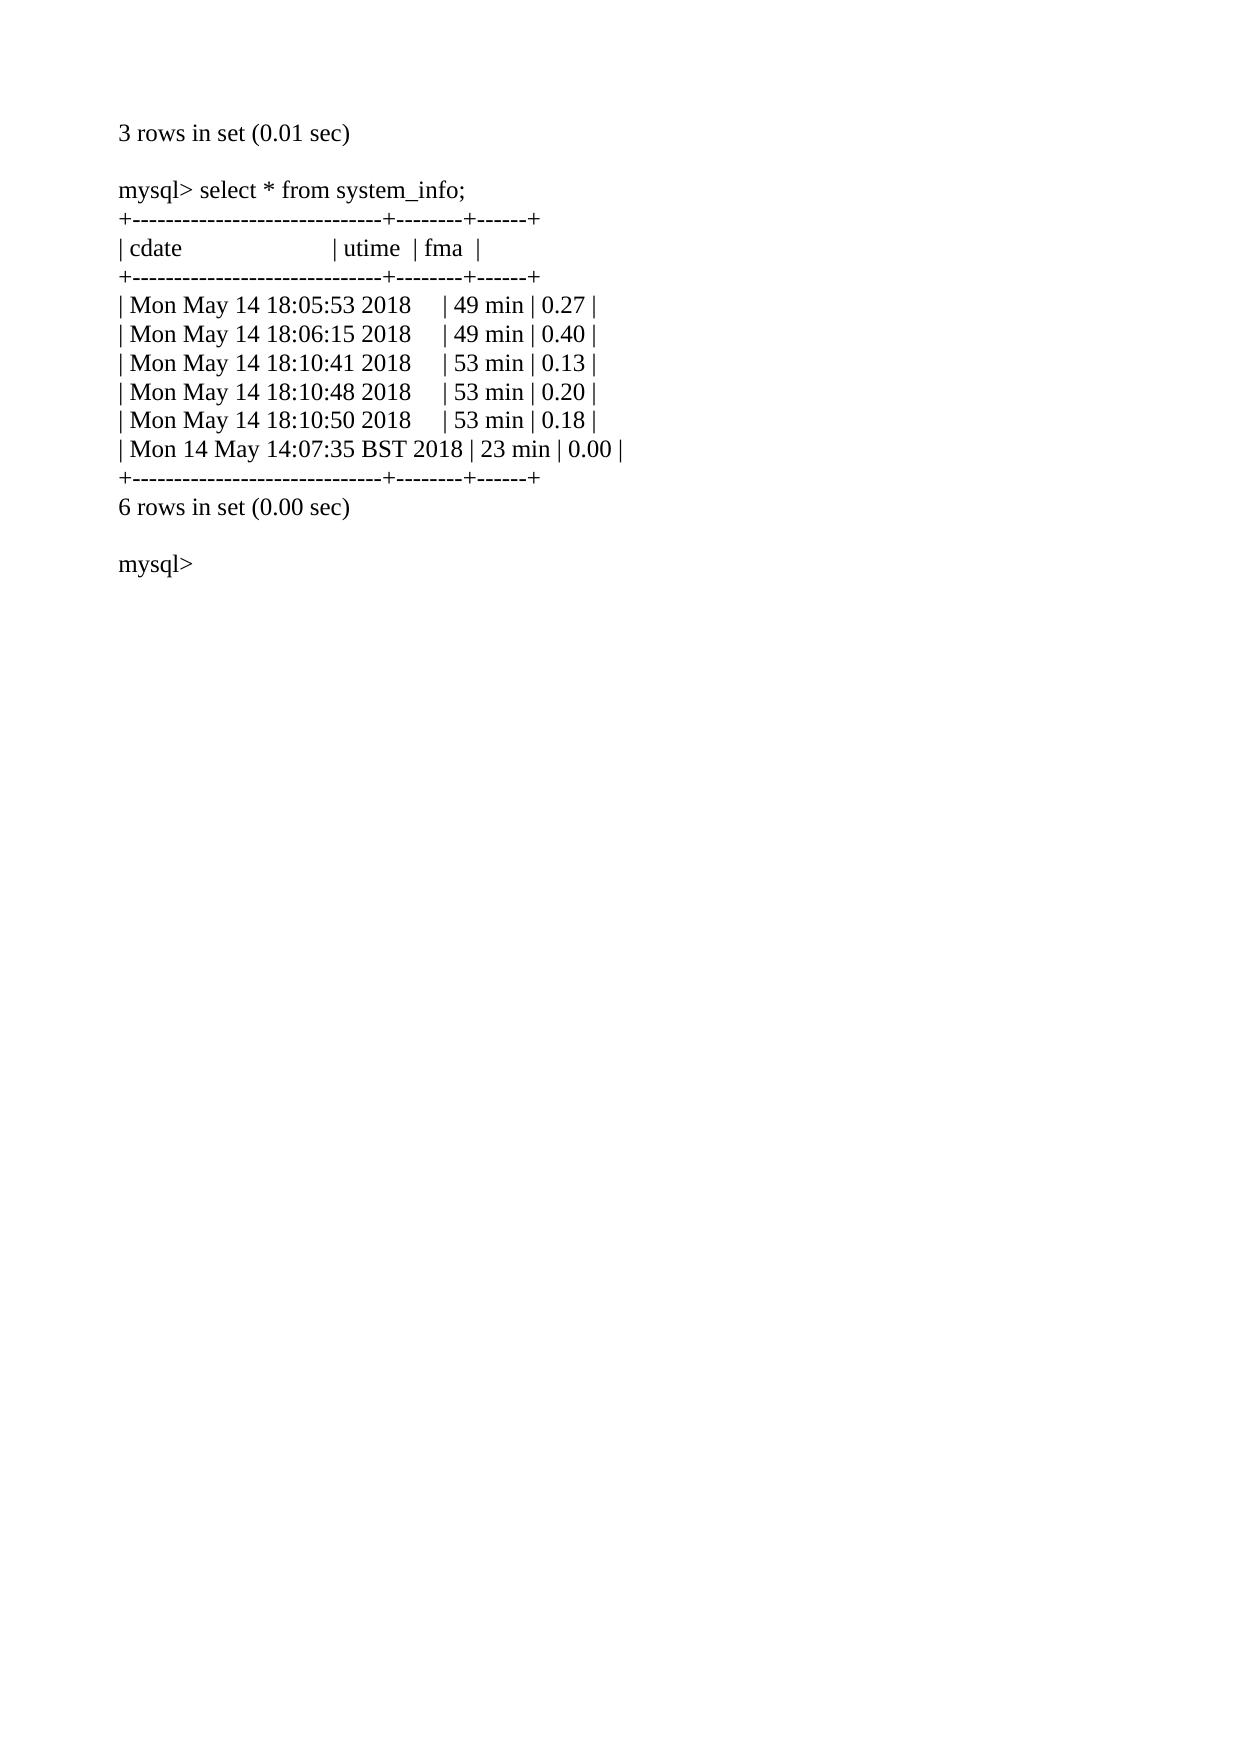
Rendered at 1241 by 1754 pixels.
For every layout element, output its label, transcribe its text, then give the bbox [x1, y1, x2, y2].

text | cdate | utime | fma | [118, 233, 1122, 262]
text | Mon May 14 18:10:48 2018 | 53 min | 0.20 | [118, 377, 1122, 406]
text | Mon May 14 18:10:50 2018 | 53 min | 0.18 | [118, 406, 1122, 434]
text 6 rows in set (0.00 sec) [118, 492, 1122, 521]
text mysql> [118, 549, 1122, 578]
text +------------------------------+--------+------+ [118, 262, 1122, 291]
text 3 rows in set (0.01 sec) [118, 118, 1122, 147]
text mysql> select * from system_info; [118, 176, 1122, 204]
text | Mon May 14 18:06:15 2018 | 49 min | 0.40 | [118, 319, 1122, 348]
text +------------------------------+--------+------+ [118, 463, 1122, 492]
text +------------------------------+--------+------+ [118, 204, 1122, 233]
text | Mon May 14 18:10:41 2018 | 53 min | 0.13 | [118, 348, 1122, 377]
text | Mon May 14 18:05:53 2018 | 49 min | 0.27 | [118, 291, 1122, 319]
text | Mon 14 May 14:07:35 BST 2018 | 23 min | 0.00 | [118, 434, 1122, 463]
